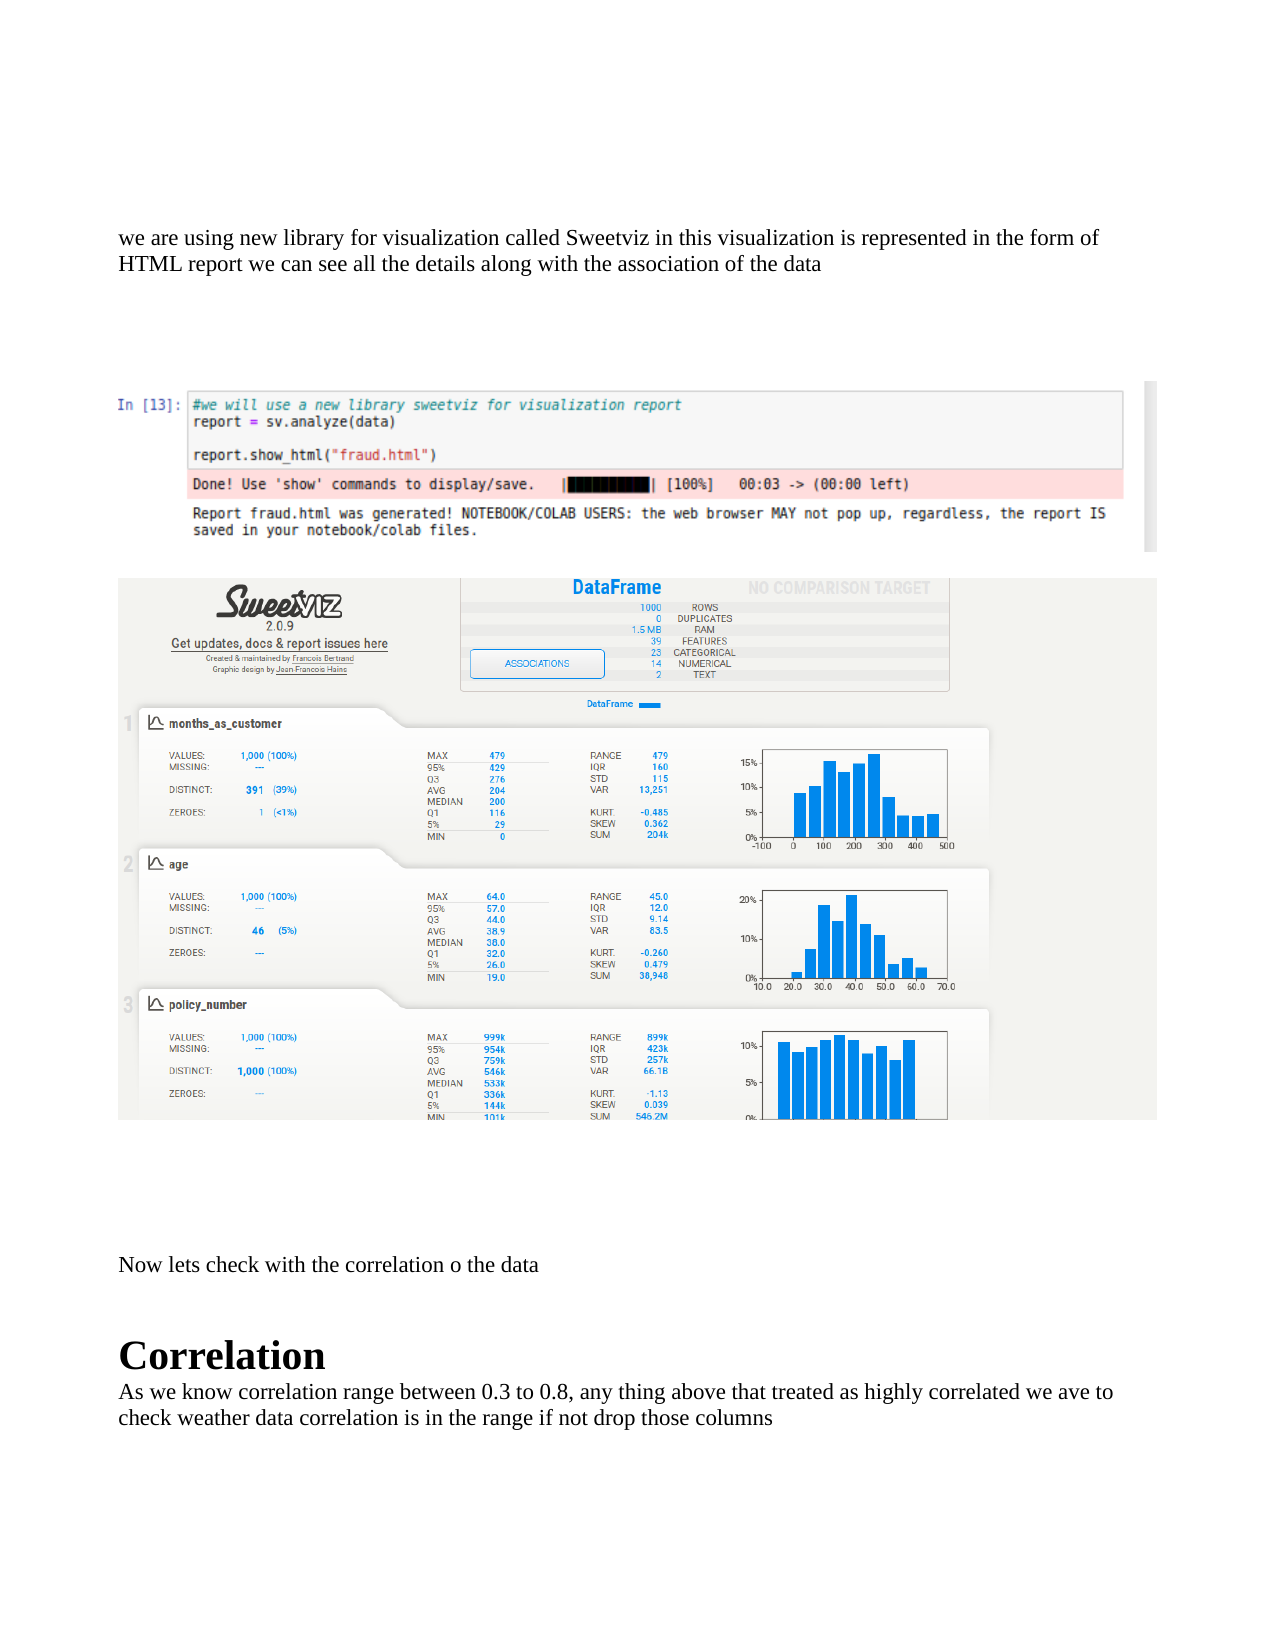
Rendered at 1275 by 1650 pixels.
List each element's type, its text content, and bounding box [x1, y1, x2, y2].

picture [118, 381, 1157, 552]
picture [118, 578, 1157, 1120]
text we are using new library for visualization called Sweetviz in this visualization is represented in the form of HTML report we can see all the details along with the association of the data [118, 223, 1157, 276]
text Now lets check with the correlation o the data [118, 1251, 1157, 1277]
text As we know correlation range between 0.3 to 0.8, any thing above that treated as highly correlated we ave to check weather data correlation is in the range if not drop those columns [118, 1378, 1157, 1431]
text Correlation [118, 1330, 1157, 1378]
